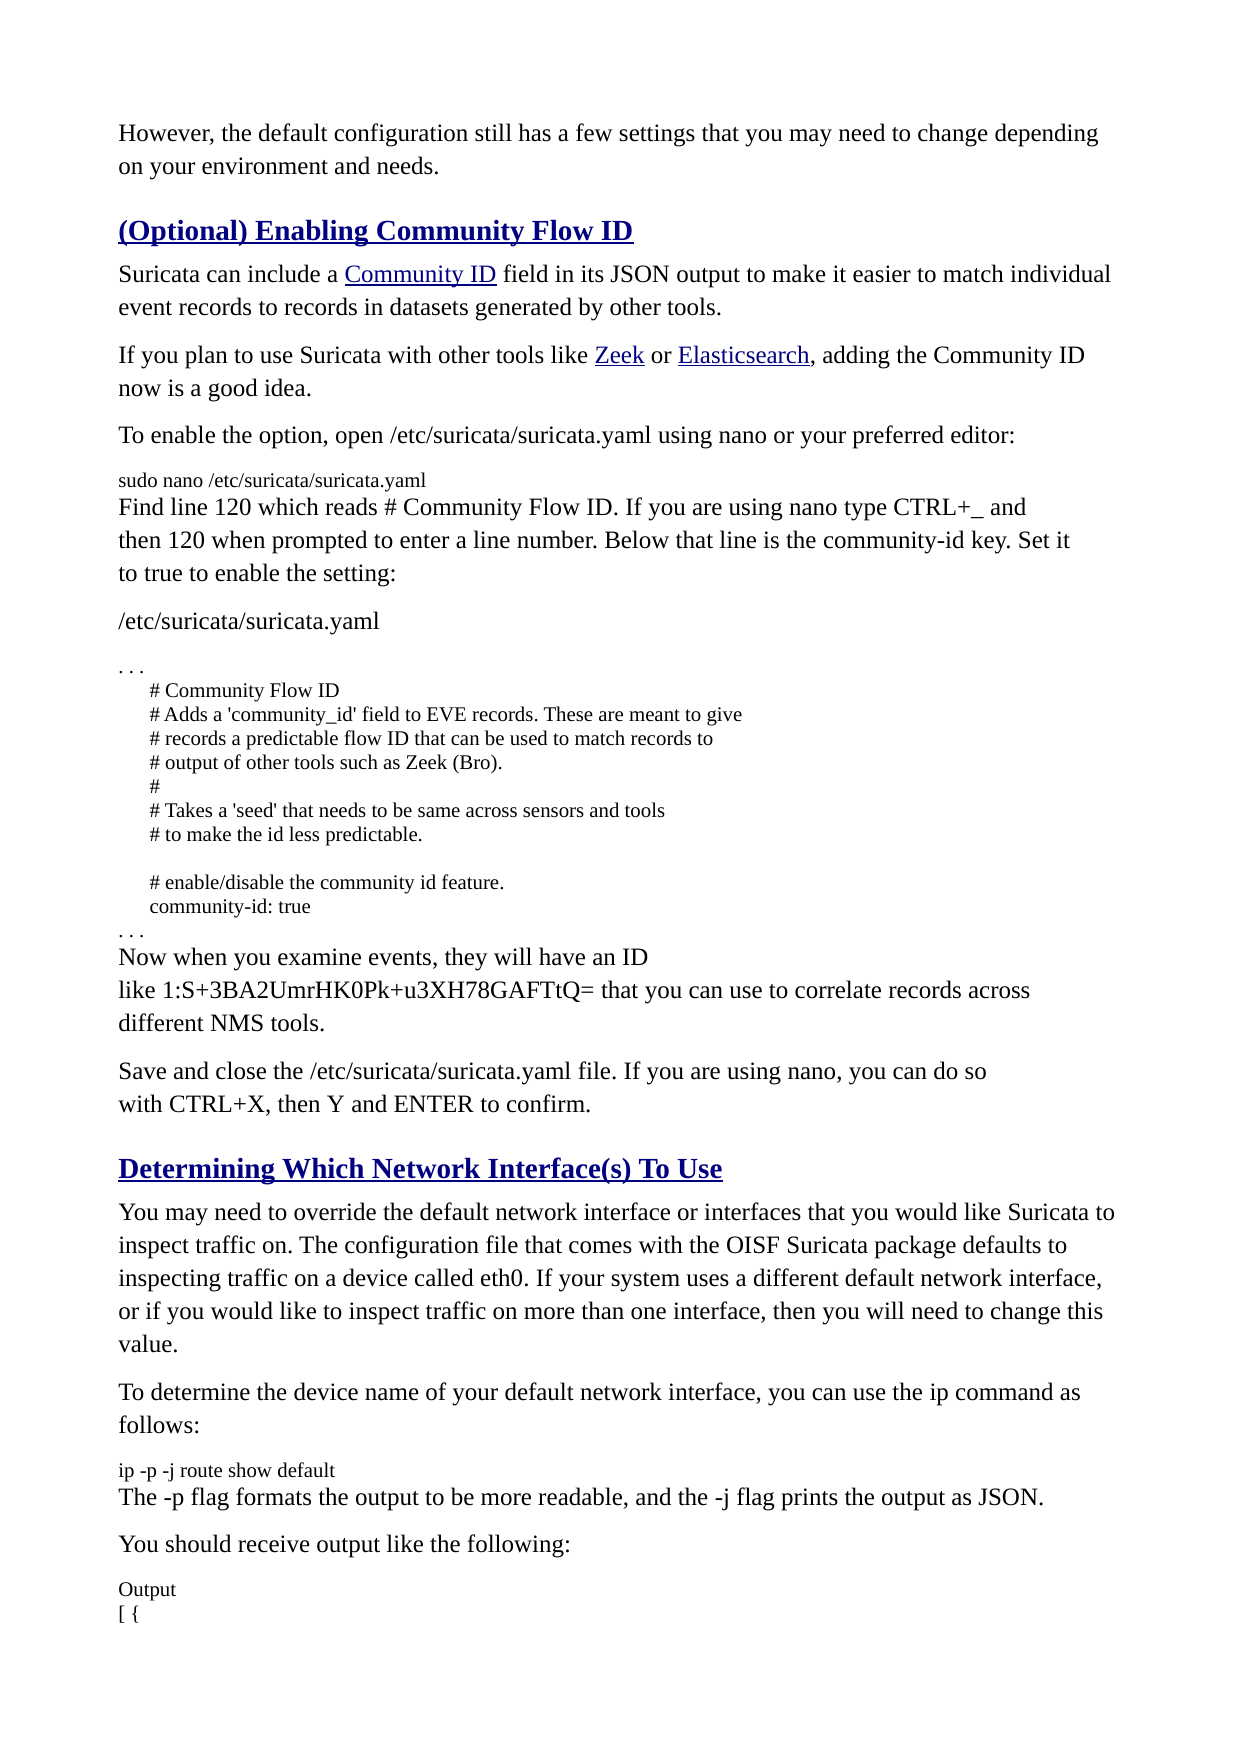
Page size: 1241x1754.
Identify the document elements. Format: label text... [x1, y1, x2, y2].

text # to make the id less predictable. [118, 822, 1122, 846]
text community-id: true [118, 894, 1122, 918]
text To determine the device name of your default network interface, you can use the ip command as follows: [118, 1377, 1122, 1439]
text Now when you examine events, they will have an ID like 1:S+3BA2UmrHK0Pk+u3XH78GAFTtQ= that you can use to correlate records across different NMS tools. [118, 942, 1122, 1037]
text You may need to override the default network interface or interfaces that you would like Suricata to inspect traffic on. The configuration file that comes with the OISF Suricata package defaults to inspecting traffic on a device called eth0. If your system uses a different default network interface, or if you would like to inspect traffic on more than one interface, then you will need to change this value. [118, 1197, 1122, 1358]
text Find line 120 which reads # Community Flow ID. If you are using nano type CTRL+_ and then 120 when prompted to enter a line number. Below that line is the community-id key. Set it to true to enable the setting: [118, 492, 1122, 587]
text sudo nano /etc/suricata/suricata.yaml [118, 468, 1122, 492]
text If you plan to use Suricata with other tools like Zeek or Elasticsearch, adding the Community ID now is a good idea. [118, 340, 1122, 402]
text # enable/disable the community id feature. [118, 870, 1122, 894]
text Save and close the /etc/suricata/suricata.yaml file. If you are using nano, you can do so with CTRL+X, then Y and ENTER to confirm. [118, 1056, 1122, 1118]
text ip -p -j route show default [118, 1457, 1122, 1482]
text # records a predictable flow ID that can be used to match records to [118, 726, 1122, 750]
subtitle (Optional) Enabling Community Flow ID [118, 213, 1122, 247]
text . . . [118, 918, 1122, 942]
text To enable the option, open /etc/suricata/suricata.yaml using nano or your preferred editor: [118, 421, 1122, 449]
text You should receive output like the following: [118, 1529, 1122, 1558]
text The -p flag formats the output to be more readable, and the -j flag prints the output as JSON. [118, 1482, 1122, 1510]
text Suricata can include a Community ID field in its JSON output to make it easier to match individual event records to records in datasets generated by other tools. [118, 259, 1122, 321]
text # output of other tools such as Zeek (Bro). [118, 750, 1122, 774]
subtitle Determining Which Network Interface(s) To Use [118, 1151, 1122, 1185]
text . . . [118, 653, 1122, 678]
text # Adds a 'community_id' field to EVE records. These are meant to give [118, 702, 1122, 726]
text /etc/suricata/suricata.yaml [118, 606, 1122, 635]
text # Takes a 'seed' that needs to be same across sensors and tools [118, 798, 1122, 822]
text # Community Flow ID [118, 678, 1122, 702]
text [ { [118, 1601, 1122, 1625]
text Output [118, 1577, 1122, 1601]
text However, the default configuration still has a few settings that you may need to change depending on your environment and needs. [118, 118, 1122, 180]
text # [118, 774, 1122, 798]
